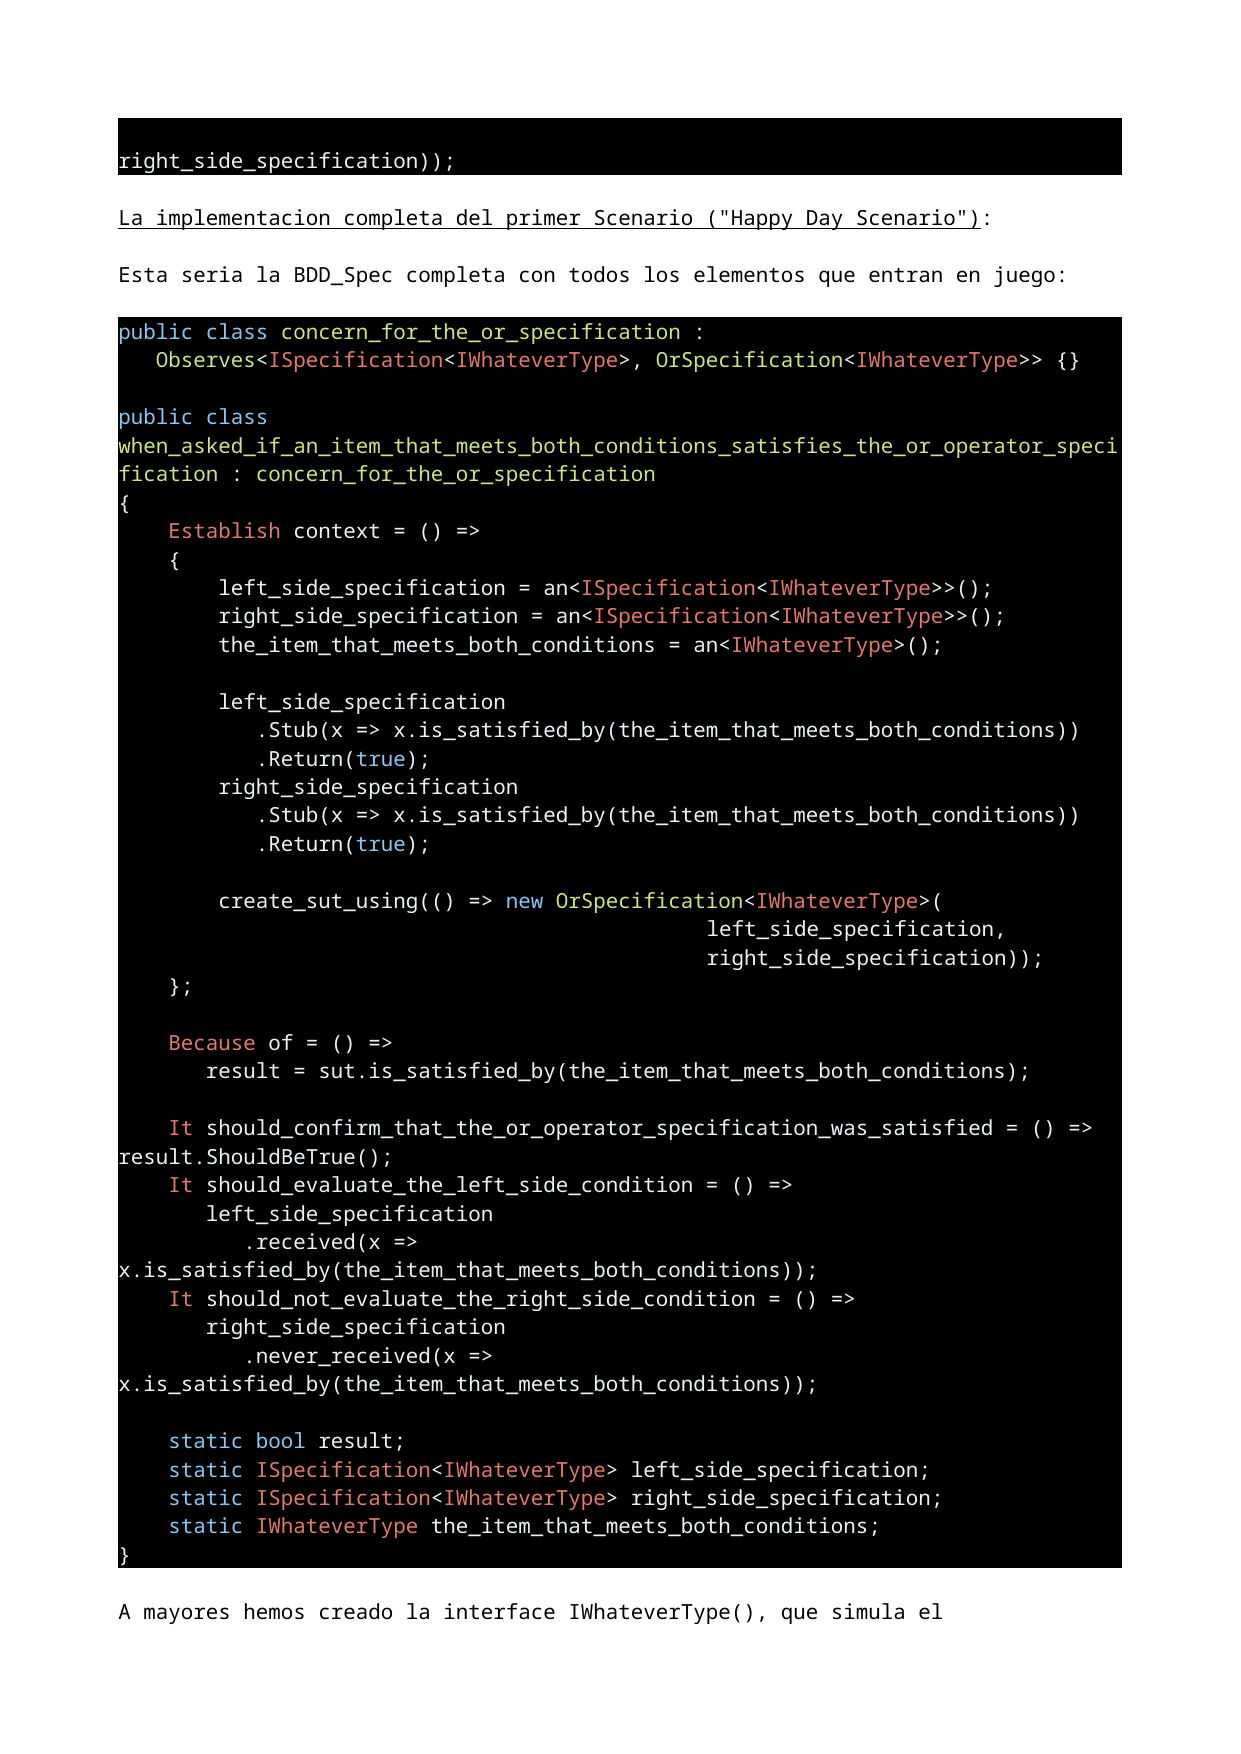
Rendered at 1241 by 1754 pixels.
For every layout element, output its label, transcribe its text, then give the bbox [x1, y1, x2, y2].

text right_side_specification)); [118, 118, 1122, 175]
text static ISpecification<IWhateverType> right_side_specification; [118, 1483, 1122, 1512]
text static ISpecification<IWhateverType> left_side_specification; [118, 1455, 1122, 1483]
text right_side_specification)); [118, 943, 1122, 971]
text public class concern_for_the_or_specification : [118, 317, 1122, 346]
text .Return(true); [118, 829, 1122, 857]
text { [118, 488, 1122, 516]
text right_side_specification [118, 1312, 1122, 1341]
text static IWhateverType the_item_that_meets_both_conditions; [118, 1512, 1122, 1540]
text .Return(true); [118, 744, 1122, 772]
text .Stub(x => x.is_satisfied_by(the_item_that_meets_both_conditions)) [118, 801, 1122, 829]
text left_side_specification [118, 687, 1122, 715]
text .received(x => x.is_satisfied_by(the_item_that_meets_both_conditions)); [118, 1227, 1122, 1284]
text left_side_specification [118, 1199, 1122, 1227]
text public class when_asked_if_an_item_that_meets_both_conditions_satisfies_the_or_operator_specification : concern_for_the_or_specification [118, 402, 1122, 488]
text It should_confirm_that_the_or_operator_specification_was_satisfied = () => result.ShouldBeTrue(); [118, 1113, 1122, 1170]
text Esta seria la BDD_Spec completa con todos los elementos que entran en juego: [118, 260, 1122, 289]
text Observes<ISpecification<IWhateverType>, OrSpecification<IWhateverType>> {} [118, 346, 1122, 374]
text right_side_specification [118, 772, 1122, 801]
text It should_evaluate_the_left_side_condition = () => [118, 1170, 1122, 1199]
text A mayores hemos creado la interface IWhateverType(), que simula el [118, 1597, 1122, 1625]
text .never_received(x => x.is_satisfied_by(the_item_that_meets_both_conditions)); [118, 1341, 1122, 1398]
text It should_not_evaluate_the_right_side_condition = () => [118, 1284, 1122, 1312]
text { [118, 545, 1122, 573]
text left_side_specification = an<ISpecification<IWhateverType>>(); [118, 573, 1122, 602]
text result = sut.is_satisfied_by(the_item_that_meets_both_conditions); [118, 1057, 1122, 1085]
text right_side_specification = an<ISpecification<IWhateverType>>(); [118, 602, 1122, 630]
text }; [118, 971, 1122, 1000]
text Because of = () => [118, 1028, 1122, 1057]
text create_sut_using(() => new OrSpecification<IWhateverType>( [118, 886, 1122, 914]
text left_side_specification, [118, 914, 1122, 943]
text the_item_that_meets_both_conditions = an<IWhateverType>(); [118, 630, 1122, 658]
text } [118, 1540, 1122, 1568]
text Establish context = () => [118, 516, 1122, 545]
text .Stub(x => x.is_satisfied_by(the_item_that_meets_both_conditions)) [118, 715, 1122, 744]
text static bool result; [118, 1426, 1122, 1455]
text La implementacion completa del primer Scenario ("Happy Day Scenario"): [118, 203, 1122, 232]
